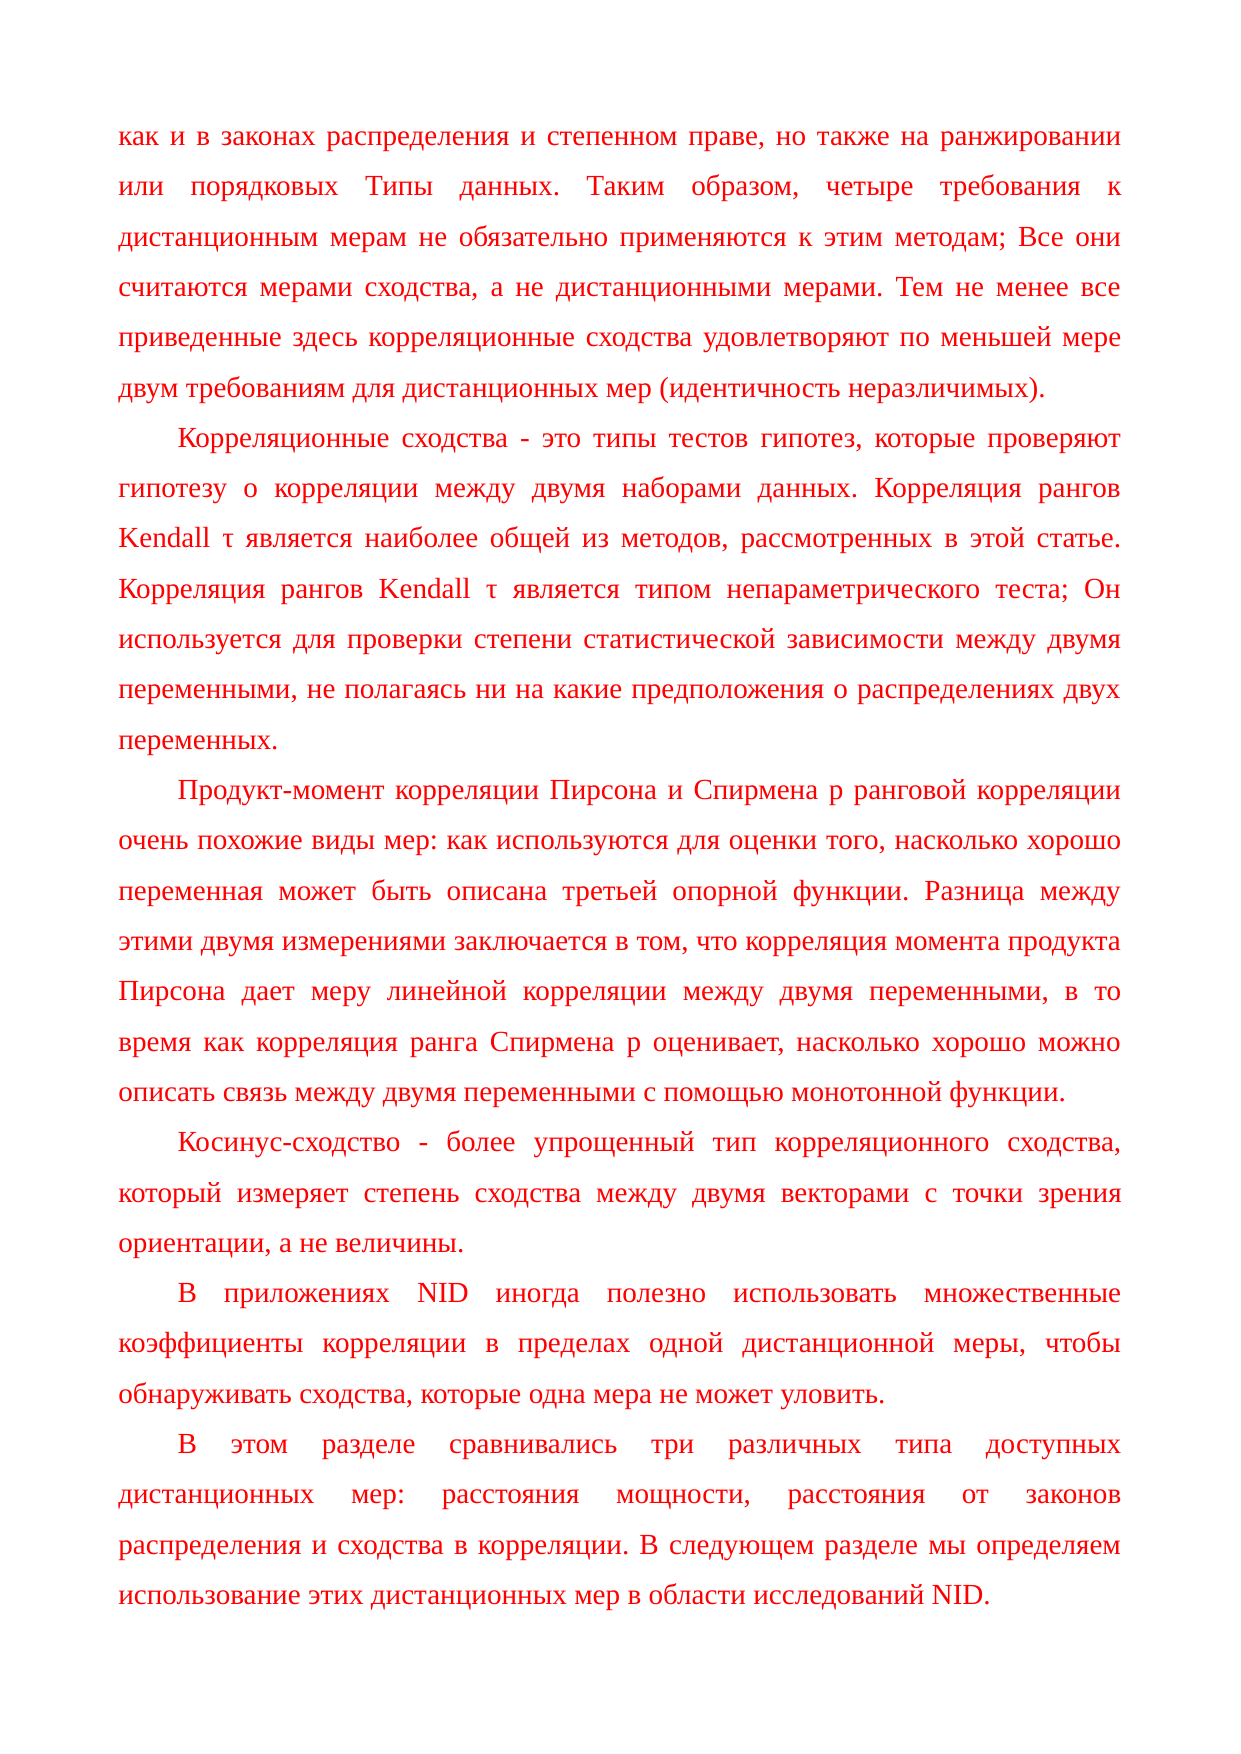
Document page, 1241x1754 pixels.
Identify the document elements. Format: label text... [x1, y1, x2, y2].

text Продукт-момент корреляции Пирсона и Спирмена р ранговой корреляции очень похожие виды мер: как используются для оценки того, насколько хорошо переменная может быть описана третьей опорной функции. Разница между этими двумя измерениями заключается в том, что корреляция момента продукта Пирсона дает меру линейной корреляции между двумя переменными, в то время как корреляция ранга Спирмена р оценивает, насколько хорошо можно описать связь между двумя переменными с помощью монотонной функции. [118, 772, 1122, 1108]
text Косинус-сходство - более упрощенный тип корреляционного сходства, который измеряет степень сходства между двумя векторами с точки зрения ориентации, а не величины. [118, 1124, 1122, 1258]
text Корреляционные сходства - это типы тестов гипотез, которые проверяют гипотезу о корреляции между двумя наборами данных. Корреляция рангов Kendall τ является наиболее общей из методов, рассмотренных в этой статье. Корреляция рангов Kendall τ является типом непараметрического теста; Он используется для проверки степени статистической зависимости между двумя переменными, не полагаясь ни на какие предположения о распределениях двух переменных. [118, 420, 1122, 755]
text В приложениях NID иногда полезно использовать множественные коэффициенты корреляции в пределах одной дистанционной меры, чтобы обнаруживать сходства, которые одна мера не может уловить. [118, 1275, 1122, 1409]
text В этом разделе сравнивались три различных типа доступных дистанционных мер: расстояния мощности, расстояния от законов распределения и сходства в корреляции. В следующем разделе мы определяем использование этих дистанционных мер в области исследований NID. [118, 1426, 1122, 1611]
text как и в законах распределения и степенном праве, но также на ранжировании или порядковых Типы данных. Таким образом, четыре требования к дистанционным мерам не обязательно применяются к этим методам; Все они считаются мерами сходства, а не дистанционными мерами. Тем не менее все приведенные здесь корреляционные сходства удовлетворяют по меньшей мере двум требованиям для дистанционных мер (идентичность неразличимых). [118, 118, 1122, 403]
